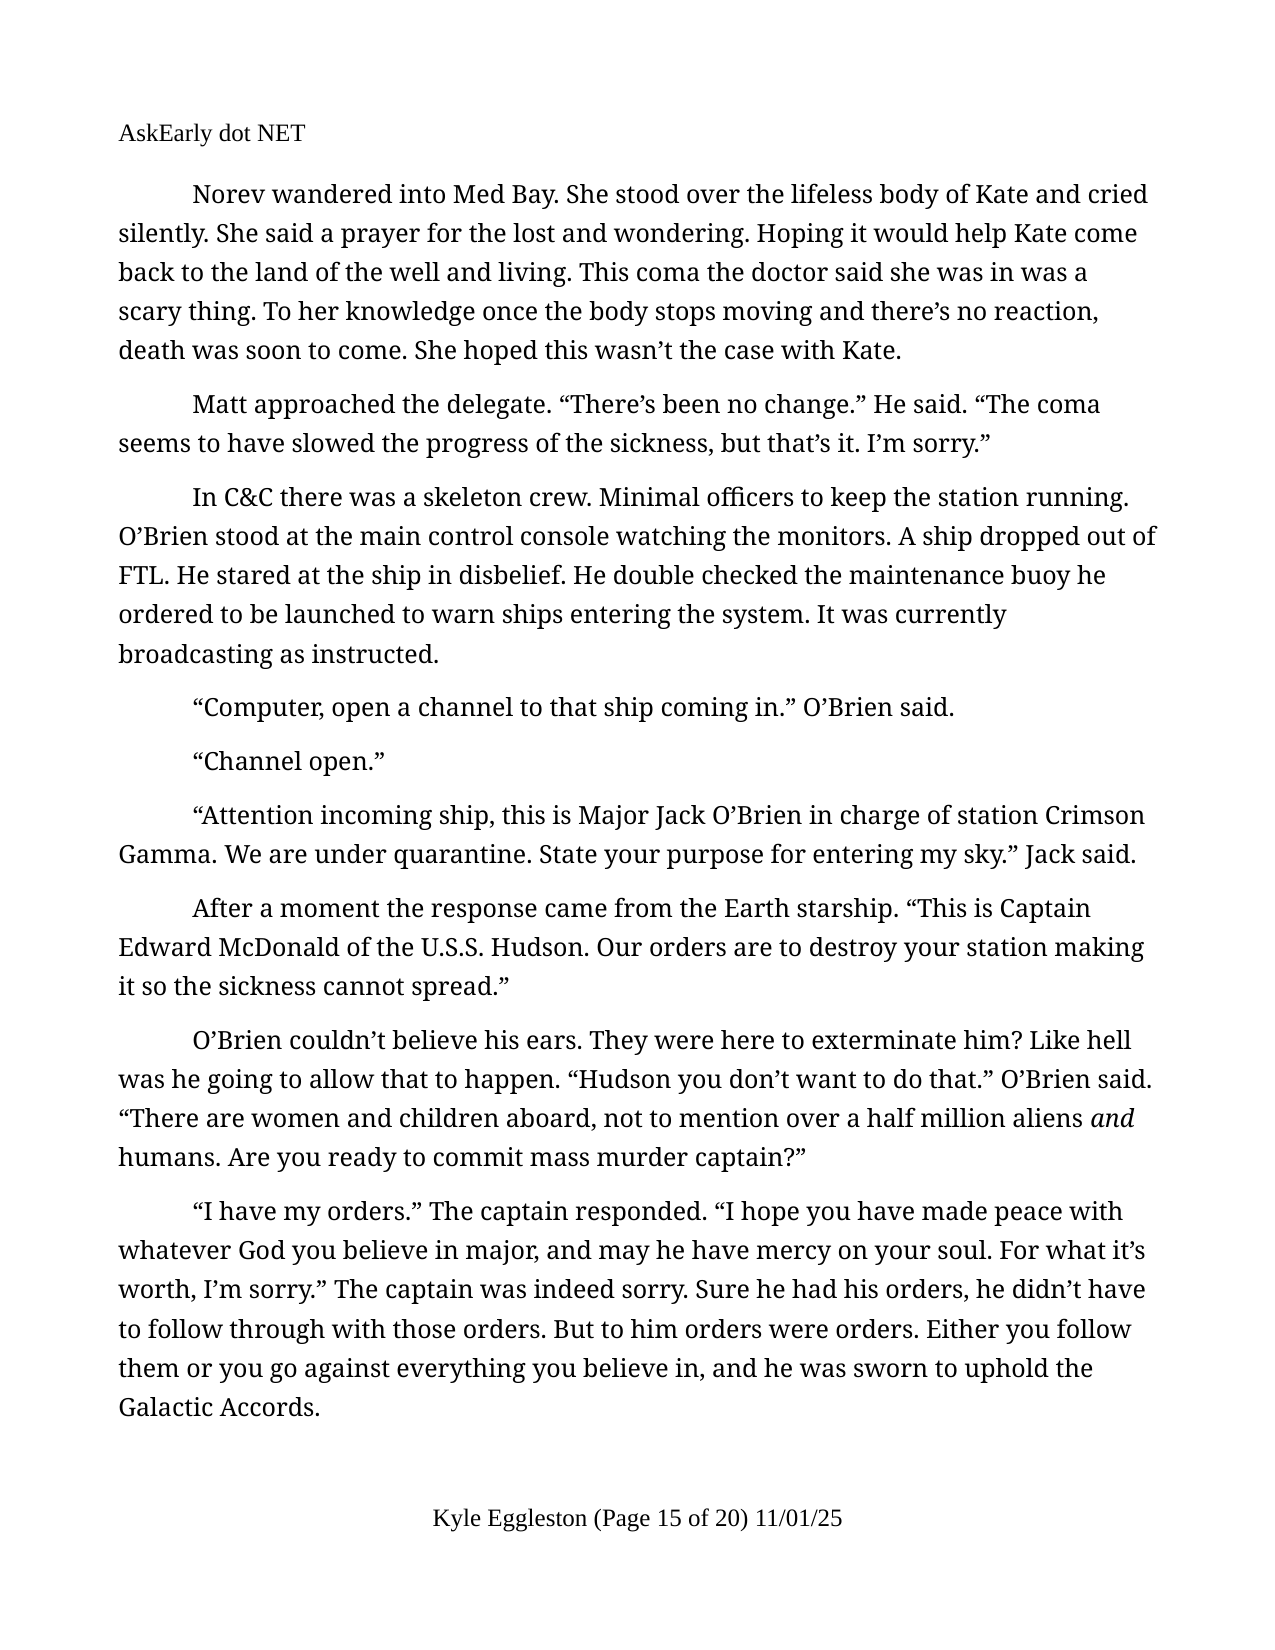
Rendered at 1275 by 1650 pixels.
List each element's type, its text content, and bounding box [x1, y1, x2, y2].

text Norev wandered into Med Bay. She stood over the lifeless body of Kate and cried silently. She said a prayer for the lost and wondering. Hoping it would help Kate come back to the land of the well and living. This coma the doctor said she was in was a scary thing. To her knowledge once the body stops moving and there’s no reaction, death was soon to come. She hoped this wasn’t the case with Kate. [118, 176, 1157, 367]
text “Attention incoming ship, this is Major Jack O’Brien in charge of station Crimson Gamma. We are under quarantine. State your purpose for entering my sky.” Jack said. [118, 798, 1157, 871]
text After a moment the response came from the Earth starship. “This is Captain Edward McDonald of the U.S.S. Hudson. Our orders are to destroy your station making it so the sickness cannot spread.” [118, 891, 1157, 1003]
text Matt approached the delegate. “There’s been no change.” He said. “The coma seems to have slowed the progress of the sickness, but that’s it. I’m sorry.” [118, 387, 1157, 460]
text “Channel open.” [118, 744, 1157, 778]
text In C&C there was a skeleton crew. Minimal officers to keep the station running. O’Brien stood at the main control console watching the monitors. A ship dropped out of FTL. He stared at the ship in disbelief. He double checked the maintenance buoy he ordered to be launched to warn ships entering the system. It was currently broadcasting as instructed. [118, 480, 1157, 670]
text O’Brien couldn’t believe his ears. They were here to exterminate him? Like hell was he going to allow that to happen. “Hudson you don’t want to do that.” O’Brien said. “There are women and children aboard, not to mention over a half million aliens and humans. Are you ready to commit mass murder captain?” [118, 1023, 1157, 1174]
text “Computer, open a channel to that ship coming in.” O’Brien said. [118, 690, 1157, 724]
text “I have my orders.” The captain responded. “I hope you have made peace with whatever God you believe in major, and may he have mercy on your soul. For what it’s worth, I’m sorry.” The captain was indeed sorry. Sure he had his orders, he didn’t have to follow through with those orders. But to him orders were orders. Either you follow them or you go against everything you believe in, and he was sworn to uphold the Galactic Accords. [118, 1194, 1157, 1424]
